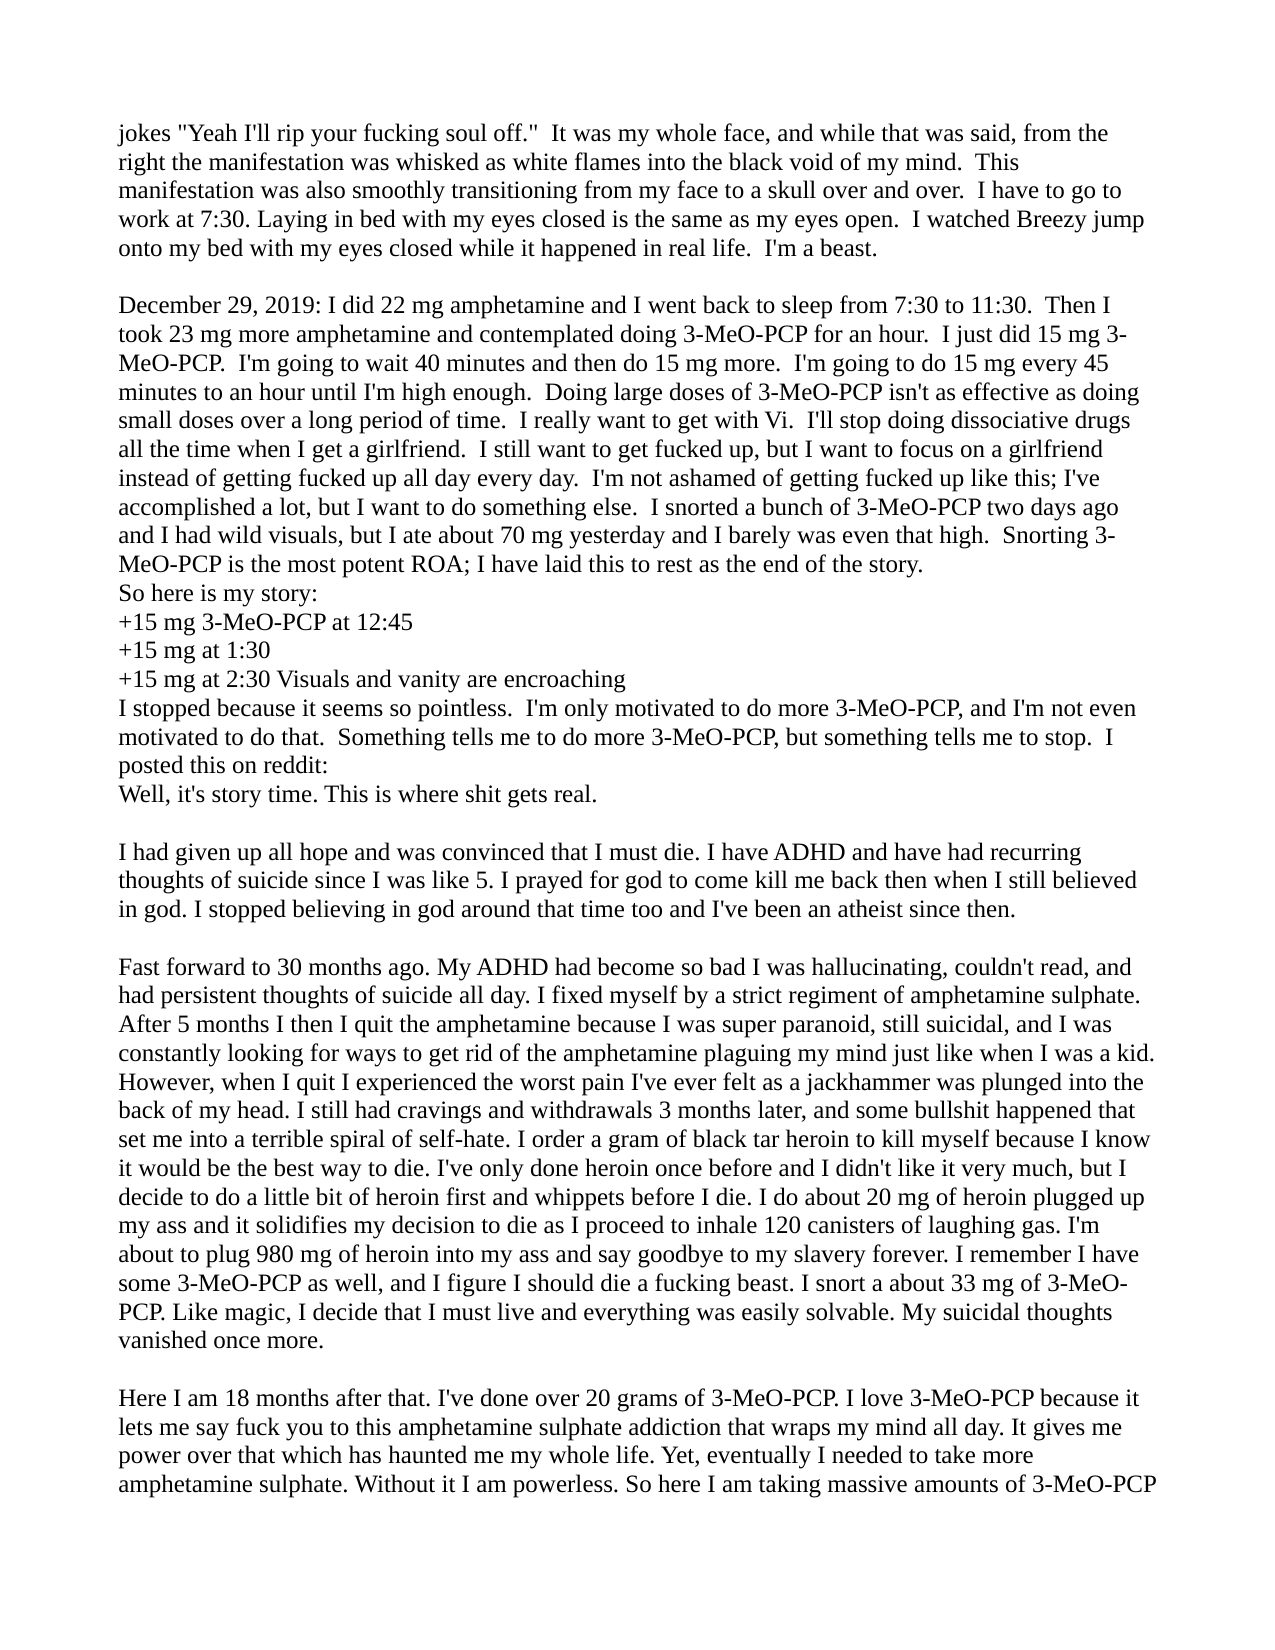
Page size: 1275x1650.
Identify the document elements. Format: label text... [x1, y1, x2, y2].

text Well, it's story time. This is where shit gets real. [118, 779, 1157, 808]
text So here is my story: [118, 578, 1157, 607]
text +15 mg at 1:30 [118, 636, 1157, 664]
text Here I am 18 months after that. I've done over 20 grams of 3-MeO-PCP. I love 3-MeO-PCP because it lets me say fuck you to this amphetamine sulphate addiction that wraps my mind all day. It gives me power over that which has haunted me my whole life. Yet, eventually I needed to take more amphetamine sulphate. Without it I am powerless. So here I am taking massive amounts of 3-MeO-PCP [118, 1383, 1157, 1498]
text +15 mg at 2:30 Visuals and vanity are encroaching [118, 664, 1157, 693]
text jokes "Yeah I'll rip your fucking soul off." It was my whole face, and while that was said, from the right the manifestation was whisked as white flames into the black void of my mind. This manifestation was also smoothly transitioning from my face to a skull over and over. I have to go to work at 7:30. Laying in bed with my eyes closed is the same as my eyes open. I watched Breezy jump onto my bed with my eyes closed while it happened in real life. I'm a beast. [118, 118, 1157, 262]
text I stopped because it seems so pointless. I'm only motivated to do more 3-MeO-PCP, and I'm not even motivated to do that. Something tells me to do more 3-MeO-PCP, but something tells me to stop. I posted this on reddit: [118, 693, 1157, 779]
text Fast forward to 30 months ago. My ADHD had become so bad I was hallucinating, couldn't read, and had persistent thoughts of suicide all day. I fixed myself by a strict regiment of amphetamine sulphate. After 5 months I then I quit the amphetamine because I was super paranoid, still suicidal, and I was constantly looking for ways to get rid of the amphetamine plaguing my mind just like when I was a kid. However, when I quit I experienced the worst pain I've ever felt as a jackhammer was plunged into the back of my head. I still had cravings and withdrawals 3 months later, and some bullshit happened that set me into a terrible spiral of self-hate. I order a gram of black tar heroin to kill myself because I know it would be the best way to die. I've only done heroin once before and I didn't like it very much, but I decide to do a little bit of heroin first and whippets before I die. I do about 20 mg of heroin plugged up my ass and it solidifies my decision to die as I proceed to inhale 120 canisters of laughing gas. I'm about to plug 980 mg of heroin into my ass and say goodbye to my slavery forever. I remember I have some 3-MeO-PCP as well, and I figure I should die a fucking beast. I snort a about 33 mg of 3-MeO-PCP. Like magic, I decide that I must live and everything was easily solvable. My suicidal thoughts vanished once more. [118, 952, 1157, 1354]
text +15 mg 3-MeO-PCP at 12:45 [118, 607, 1157, 636]
text December 29, 2019: I did 22 mg amphetamine and I went back to sleep from 7:30 to 11:30. Then I took 23 mg more amphetamine and contemplated doing 3-MeO-PCP for an hour. I just did 15 mg 3-MeO-PCP. I'm going to wait 40 minutes and then do 15 mg more. I'm going to do 15 mg every 45 minutes to an hour until I'm high enough. Doing large doses of 3-MeO-PCP isn't as effective as doing small doses over a long period of time. I really want to get with Vi. I'll stop doing dissociative drugs all the time when I get a girlfriend. I still want to get fucked up, but I want to focus on a girlfriend instead of getting fucked up all day every day. I'm not ashamed of getting fucked up like this; I've accomplished a lot, but I want to do something else. I snorted a bunch of 3-MeO-PCP two days ago and I had wild visuals, but I ate about 70 mg yesterday and I barely was even that high. Snorting 3-MeO-PCP is the most potent ROA; I have laid this to rest as the end of the story. [118, 291, 1157, 578]
text I had given up all hope and was convinced that I must die. I have ADHD and have had recurring thoughts of suicide since I was like 5. I prayed for god to come kill me back then when I still believed in god. I stopped believing in god around that time too and I've been an atheist since then. [118, 837, 1157, 923]
